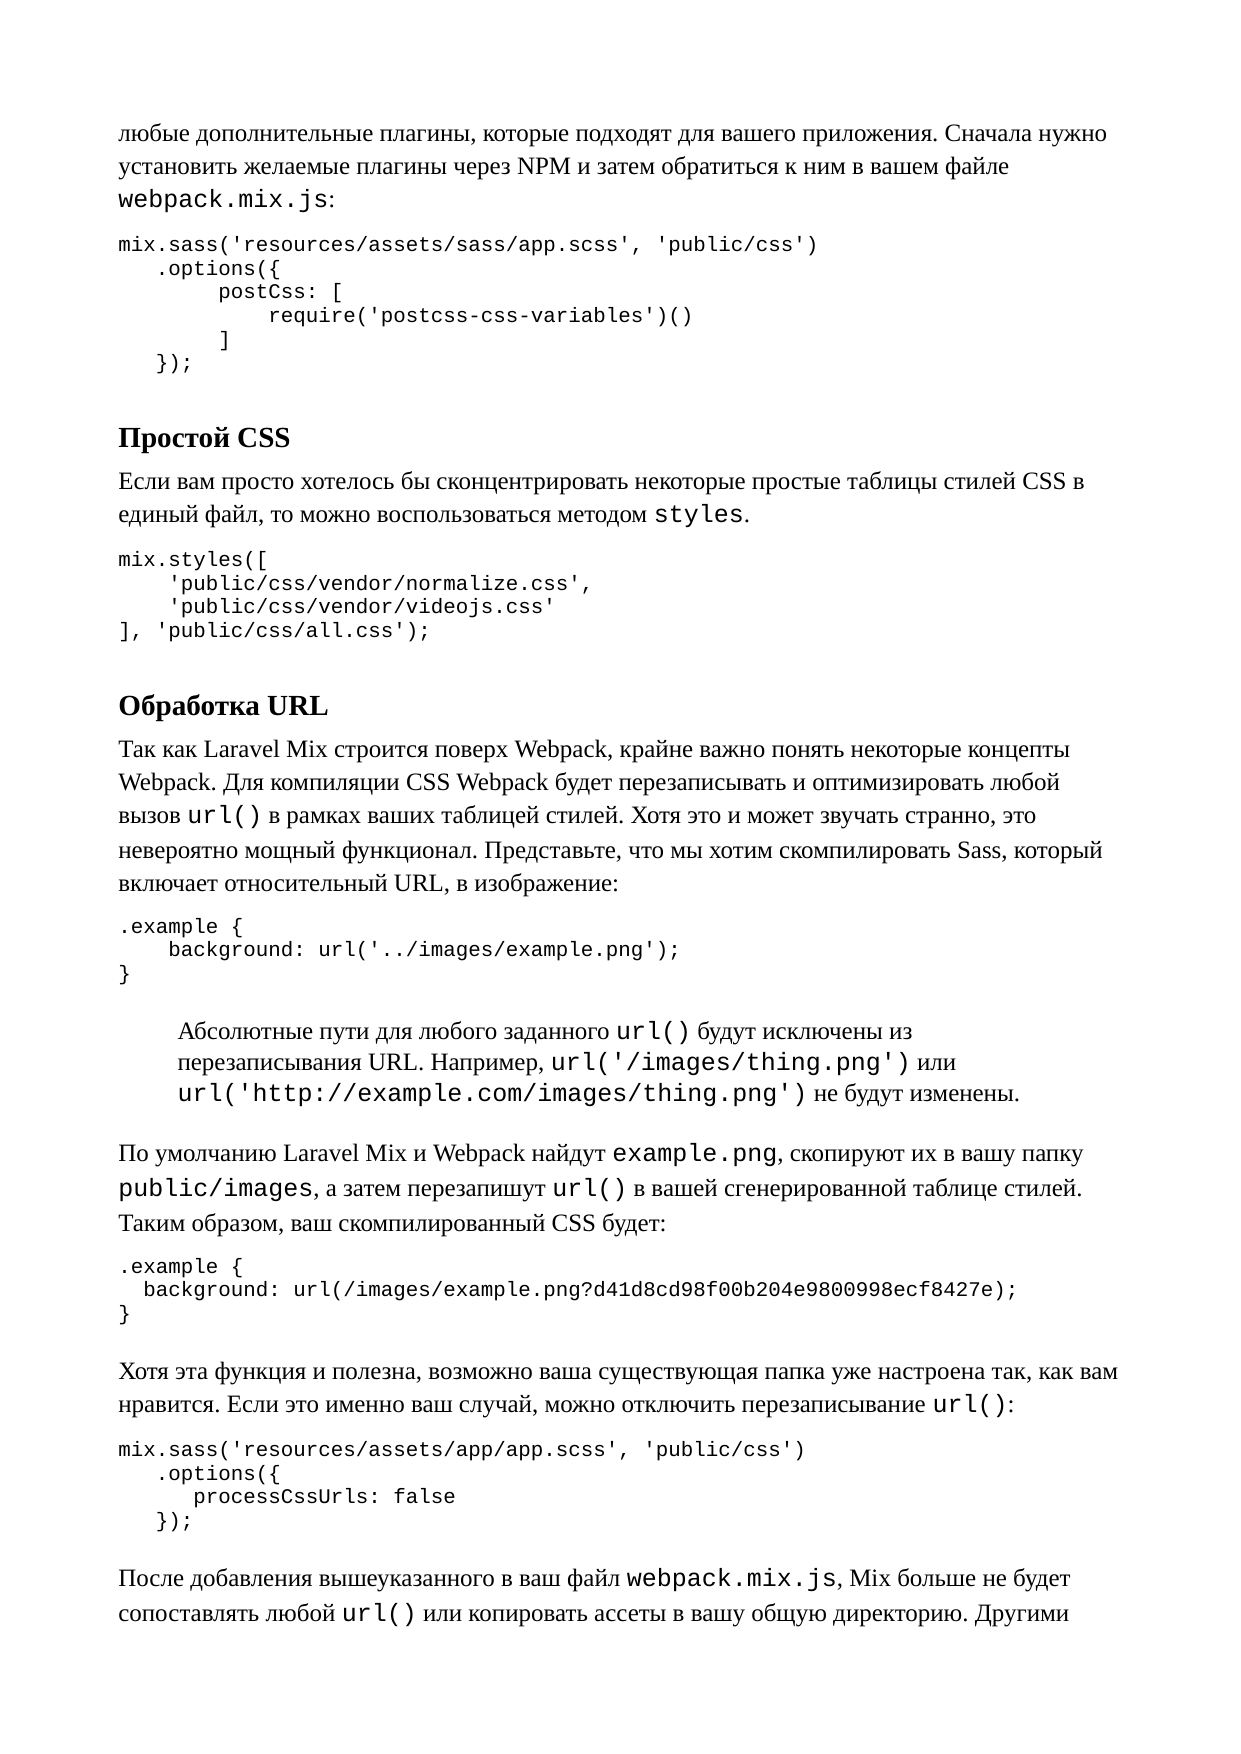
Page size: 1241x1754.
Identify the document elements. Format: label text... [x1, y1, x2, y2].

text background: url(/images/example.png?d41d8cd98f00b204e9800998ecf8427e); [118, 1279, 1122, 1303]
text }); [118, 1510, 1122, 1534]
text require('postcss-css-variables')() [118, 305, 1122, 329]
text } [118, 963, 1122, 987]
text любые дополнительные плагины, которые подходят для вашего приложения. Сначала нужно установить желаемые плагины через NPM и затем обратиться к ним в вашем файле webpack.mix.js: [118, 118, 1122, 215]
text 'public/css/vendor/videojs.css' [118, 596, 1122, 620]
subtitle Простой CSS [118, 420, 1122, 454]
subtitle Обработка URL [118, 688, 1122, 721]
text Абсолютные пути для любого заданного url() будут исключены из перезаписывания URL. Например, url('/images/thing.png') или url('http://example.com/images/thing.png') не будут изменены. [177, 1016, 1063, 1108]
text .options({ [118, 258, 1122, 281]
text } [118, 1303, 1122, 1327]
text postCss: [ [118, 281, 1122, 305]
text .options({ [118, 1463, 1122, 1487]
text }); [118, 352, 1122, 376]
text Хотя эта функция и полезна, возможно ваша существующая папка уже настроена так, как вам нравится. Если это именно ваш случай, можно отключить перезаписывание url(): [118, 1356, 1122, 1420]
text .example { [118, 916, 1122, 939]
text mix.sass('resources/assets/sass/app.scss', 'public/css') [118, 234, 1122, 258]
text 'public/css/vendor/normalize.css', [118, 573, 1122, 596]
text .example { [118, 1256, 1122, 1279]
text После добавления вышеуказанного в ваш файл webpack.mix.js, Mix больше не будет сопоставлять любой url() или копировать ассеты в вашу общую директорию. Другими [118, 1563, 1122, 1629]
text Так как Laravel Mix строится поверх Webpack, крайне важно понять некоторые концепты Webpack. Для компиляции CSS Webpack будет перезаписывать и оптимизировать любой вызов url() в рамках ваших таблицей стилей. Хотя это и может звучать странно, это невероятно мощный функционал. Представьте, что мы хотим скомпилировать Sass, который включает относительный URL, в изображение: [118, 734, 1122, 897]
text mix.styles([ [118, 549, 1122, 573]
text mix.sass('resources/assets/app/app.scss', 'public/css') [118, 1439, 1122, 1463]
text processCssUrls: false [118, 1487, 1122, 1510]
text Если вам просто хотелось бы сконцентрировать некоторые простые таблицы стилей CSS в единый файл, то можно воспользоваться методом styles. [118, 466, 1122, 530]
text По умолчанию Laravel Mix и Webpack найдут example.png, скопируют их в вашу папку public/images, а затем перезапишут url() в вашей сгенерированной таблице стилей. Таким образом, ваш скомпилированный CSS будет: [118, 1138, 1122, 1237]
text background: url('../images/example.png'); [118, 939, 1122, 963]
text ] [118, 329, 1122, 352]
text ], 'public/css/all.css'); [118, 620, 1122, 644]
